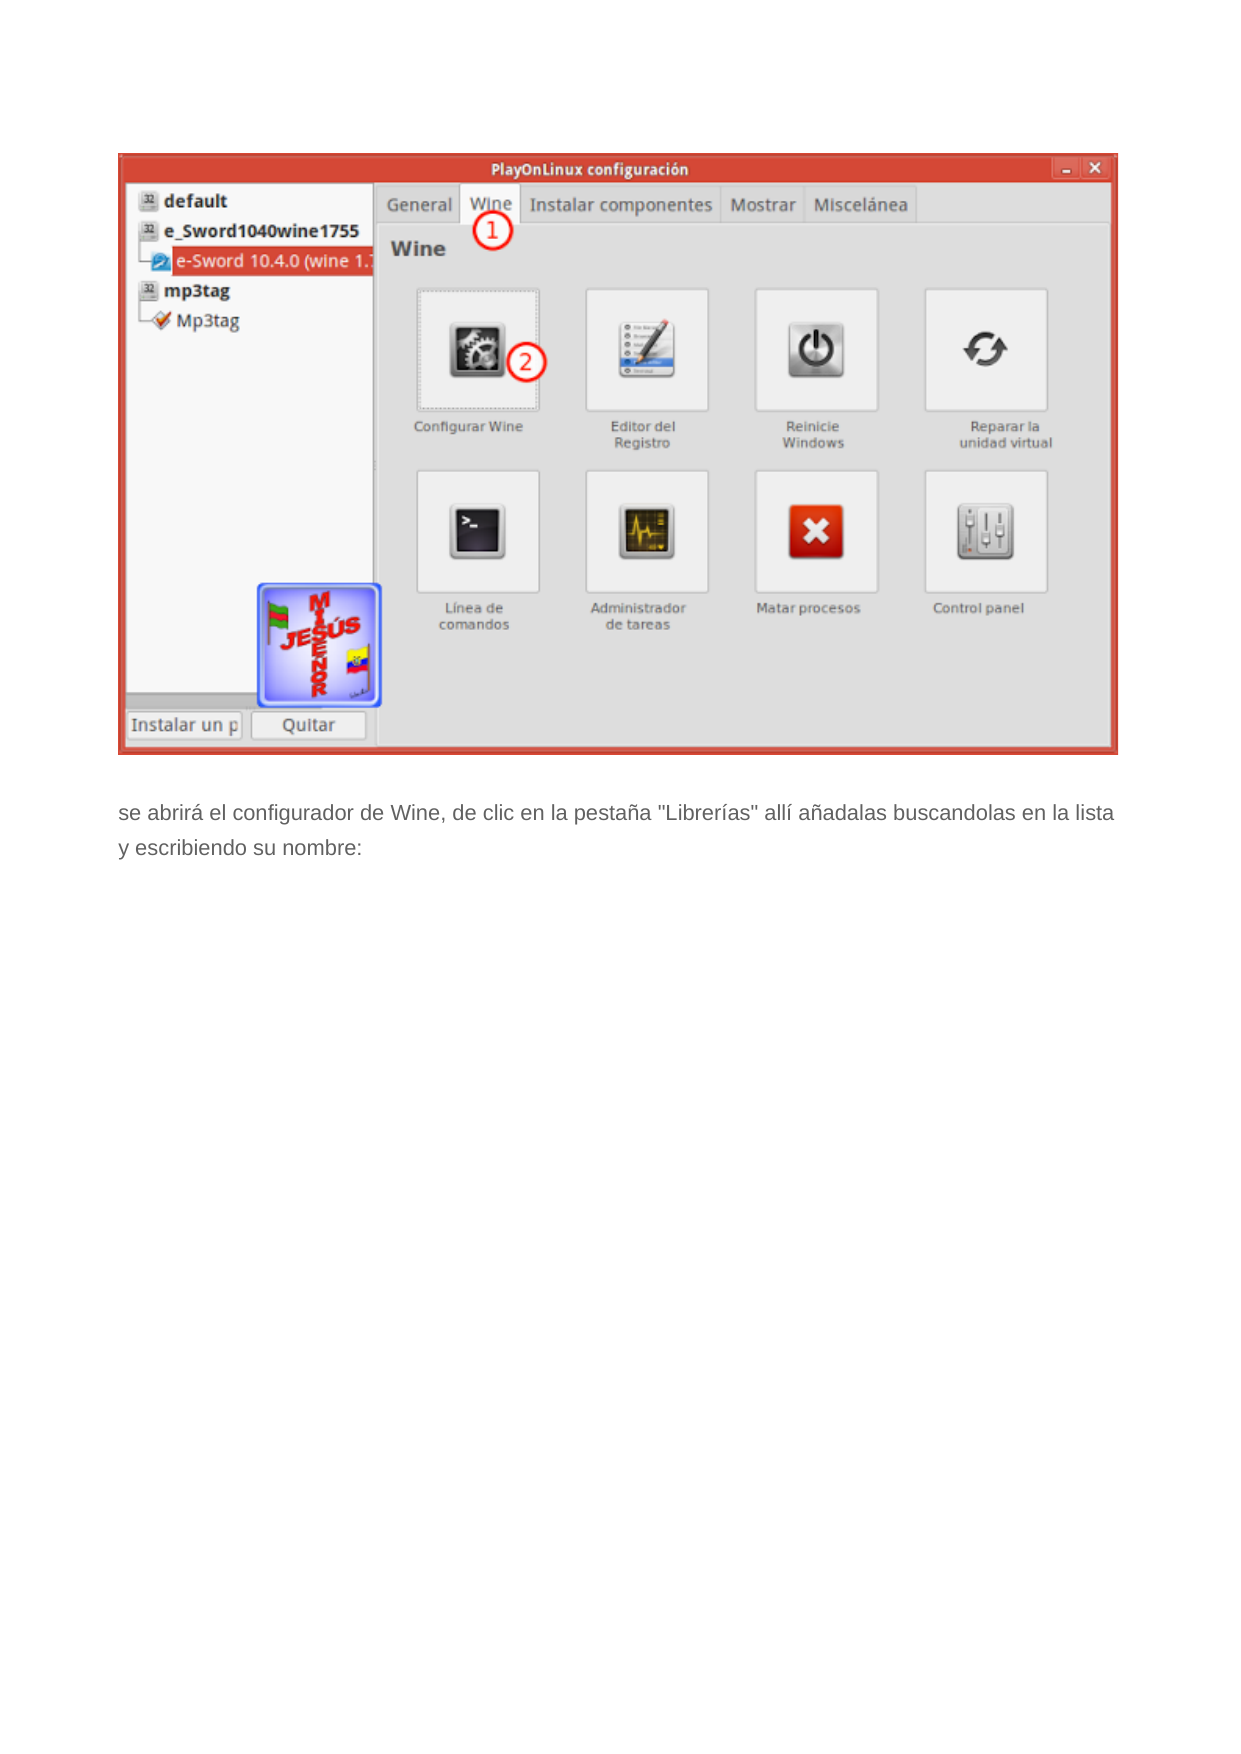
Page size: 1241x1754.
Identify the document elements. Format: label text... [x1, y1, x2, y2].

picture [118, 153, 1119, 755]
text se abrirá el configurador de Wine, de clic en la pestaña "Librerías" allí añadalas buscandolas en la lista y escribiendo su nombre: [118, 118, 1122, 895]
